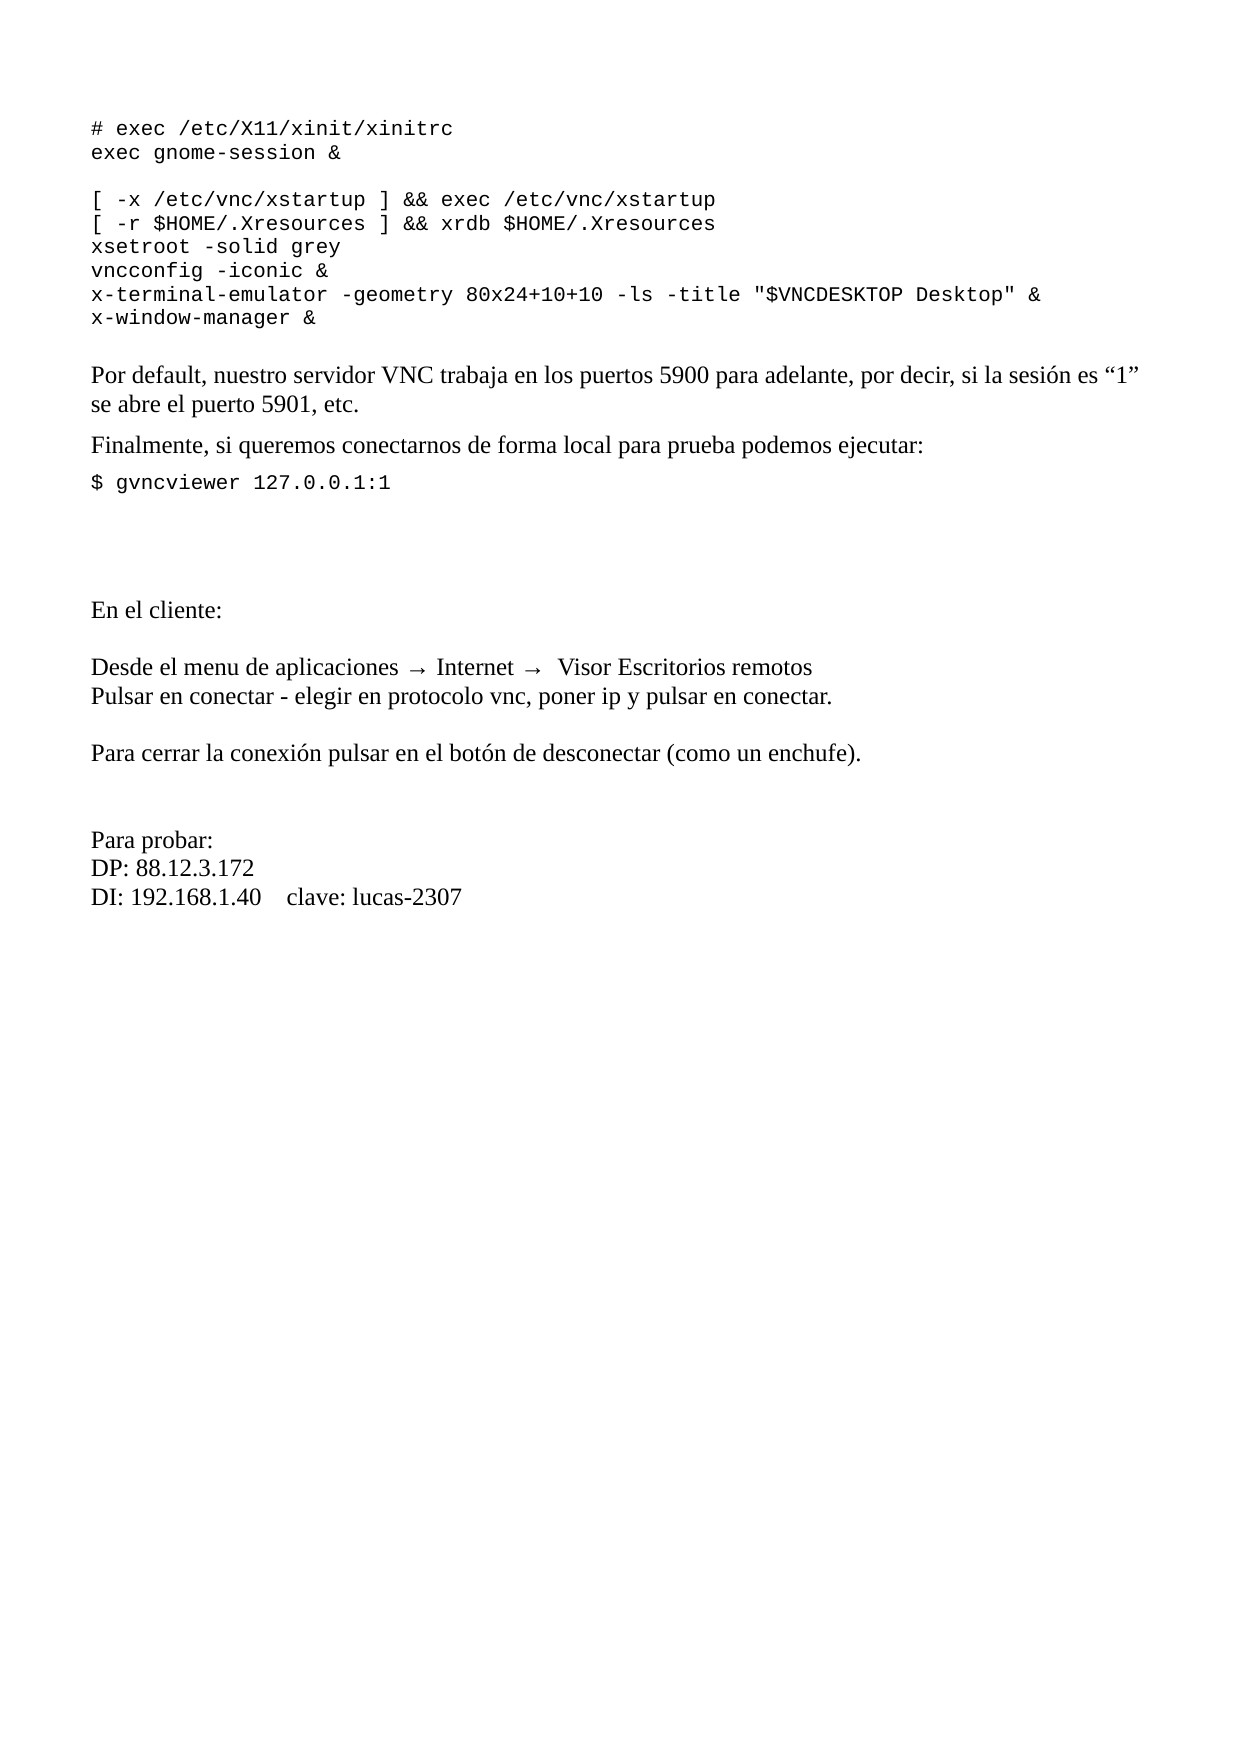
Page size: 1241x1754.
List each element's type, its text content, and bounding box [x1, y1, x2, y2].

text # exec /etc/X11/xinit/xinitrc [91, 118, 1156, 142]
text Desde el menu de aplicaciones → Internet → Visor Escritorios remotos [91, 652, 1156, 681]
text Finalmente, si queremos conectarnos de forma local para prueba podemos ejecutar: [91, 430, 1156, 459]
text x-terminal-emulator -geometry 80x24+10+10 -ls -title "$VNCDESKTOP Desktop" & [91, 284, 1156, 307]
text Para cerrar la conexión pulsar en el botón de desconectar (como un enchufe). [91, 738, 1156, 767]
text vncconfig -iconic & [91, 260, 1156, 284]
text [ -r $HOME/.Xresources ] && xrdb $HOME/.Xresources [91, 213, 1156, 236]
text $ gvncviewer 127.0.0.1:1 [91, 472, 1156, 495]
text Para probar: [91, 825, 1156, 853]
text [ -x /etc/vnc/xstartup ] && exec /etc/vnc/xstartup [91, 189, 1156, 213]
text DP: 88.12.3.172 [91, 853, 1156, 882]
text En el cliente: [91, 595, 1156, 623]
text Por default, nuestro servidor VNC trabaja en los puertos 5900 para adelante, por decir, si la sesión es “1” se abre el puerto 5901, etc. [91, 360, 1156, 418]
text DI: 192.168.1.40 clave: lucas-2307 [91, 882, 1156, 911]
text Pulsar en conectar - elegir en protocolo vnc, poner ip y pulsar en conectar. [91, 681, 1156, 710]
text xsetroot -solid grey [91, 236, 1156, 260]
text exec gnome-session & [91, 142, 1156, 165]
text x-window-manager & [91, 307, 1156, 331]
